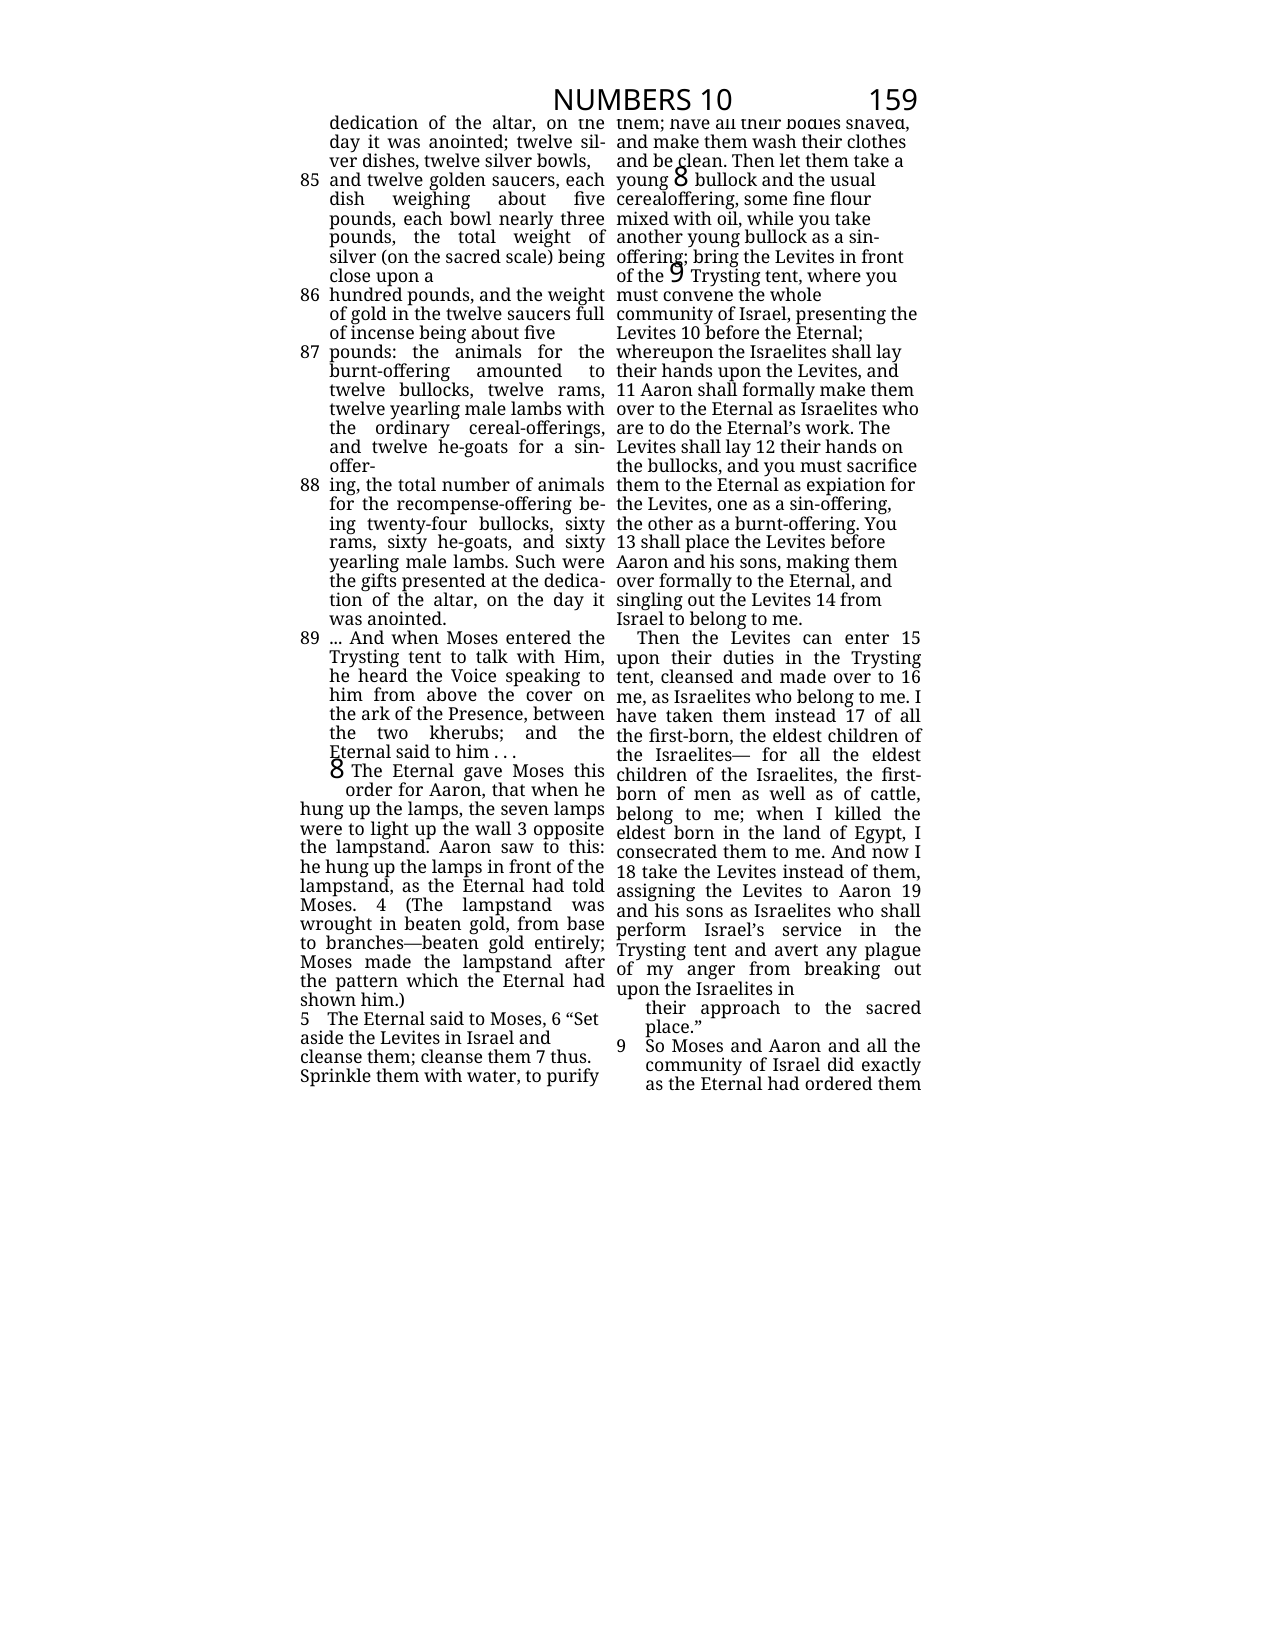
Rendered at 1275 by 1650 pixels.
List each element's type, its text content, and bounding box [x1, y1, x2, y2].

list ... And when Moses en­tered the Trysting tent to talk with Him, he heard the Voice speaking to him from above the cover on the ark of the Presence, between the two kherubs; and the Eternal said to him . . . [300, 629, 605, 762]
list ing, the total number of animals for the recompense-offering be­ing twenty-four bullocks, sixty rams, sixty he-goats, and sixty yearling male lambs. Such were the gifts presented at the dedica­tion of the altar, on the day it was anointed. [300, 477, 605, 629]
text dedication of the altar, on the day it was anointed; twelve sil­ver dishes, twelve silver bowls, [329, 114, 605, 172]
list pounds: the animals for the burnt-offering amounted to twelve bullocks, twelve rams, twelve yearling male lambs with the ordinary cereal-offerings, and twelve he-goats for a sin-offer- [300, 343, 605, 477]
list hundred pounds, and the weight of gold in the twelve saucers full of incense being about five [300, 286, 605, 343]
list and twelve golden saucers, each dish weighing about five pounds, each bowl nearly three pounds, the total weight of silver (on the sacred scale) being close upon a [300, 172, 605, 286]
text their approach to the sacred place.” [645, 999, 921, 1037]
list them; have all their bodies shaved, and make them wash their clothes and be clean. Then let them take a young 8 bullock and the usual cereal­offering, some fine flour mixed with oil, while you take another young bullock as a sin-offering; bring the Levites in front of the 9 Trysting tent, where you must convene the whole community of Israel, presenting the Levites 10 before the Eternal; whereupon the Israelites shall lay their hands upon the Levites, and 11 Aaron shall formally make them over to the Eternal as Israelites who are to do the Eternal’s work. The Levites shall lay 12 their hands on the bullocks, and you must sacrifice them to the Eternal as expiation for the Le­vites, one as a sin-offering, the other as a burnt-offering. You 13 shall place the Levites before Aaron and his sons, making them over formally to the Eter­nal, and singling out the Levites 14 from Israel to belong to me. [616, 114, 921, 629]
text Then the Levites can enter 15 upon their duties in the Trysting tent, cleansed and made over to 16 me, as Israelites who belong to me. I have taken them instead 17 of all the first-born, the eld­est children of the Israelites— for all the eldest children of the Israelites, the first-born of men as well as of cattle, belong to me; when I killed the eldest born in the land of Egypt, I conse­crated them to me. And now I 18 take the Levites instead of them, assigning the Levites to Aaron 19 and his sons as Israelites who shall perform Israel’s service in the Trysting tent and avert any plague of my anger from break­ing out upon the Israelites in [616, 629, 921, 999]
text 8 The Eternal gave Moses this order for Aaron, that when he hung up the lamps, the seven lamps were to light up the wall 3 opposite the lampstand. Aaron saw to this: he hung up the lamps in front of the lampstand, as the Eternal had told Moses. 4 (The lampstand was wrought in beaten gold, from base to branches—beaten gold entirely; Moses made the lampstand after the pattern which the Eternal had shown him.) [300, 762, 605, 1010]
list The Eternal said to Moses, 6 “Set aside the Levites in Israel and cleanse them; cleanse them 7 thus. Sprinkle them with water, to purify [300, 1010, 605, 1087]
list So Moses and Aaron and all the community of Israel did exactly as the Eternal had or­dered them to do to the Le- [616, 1037, 921, 1094]
